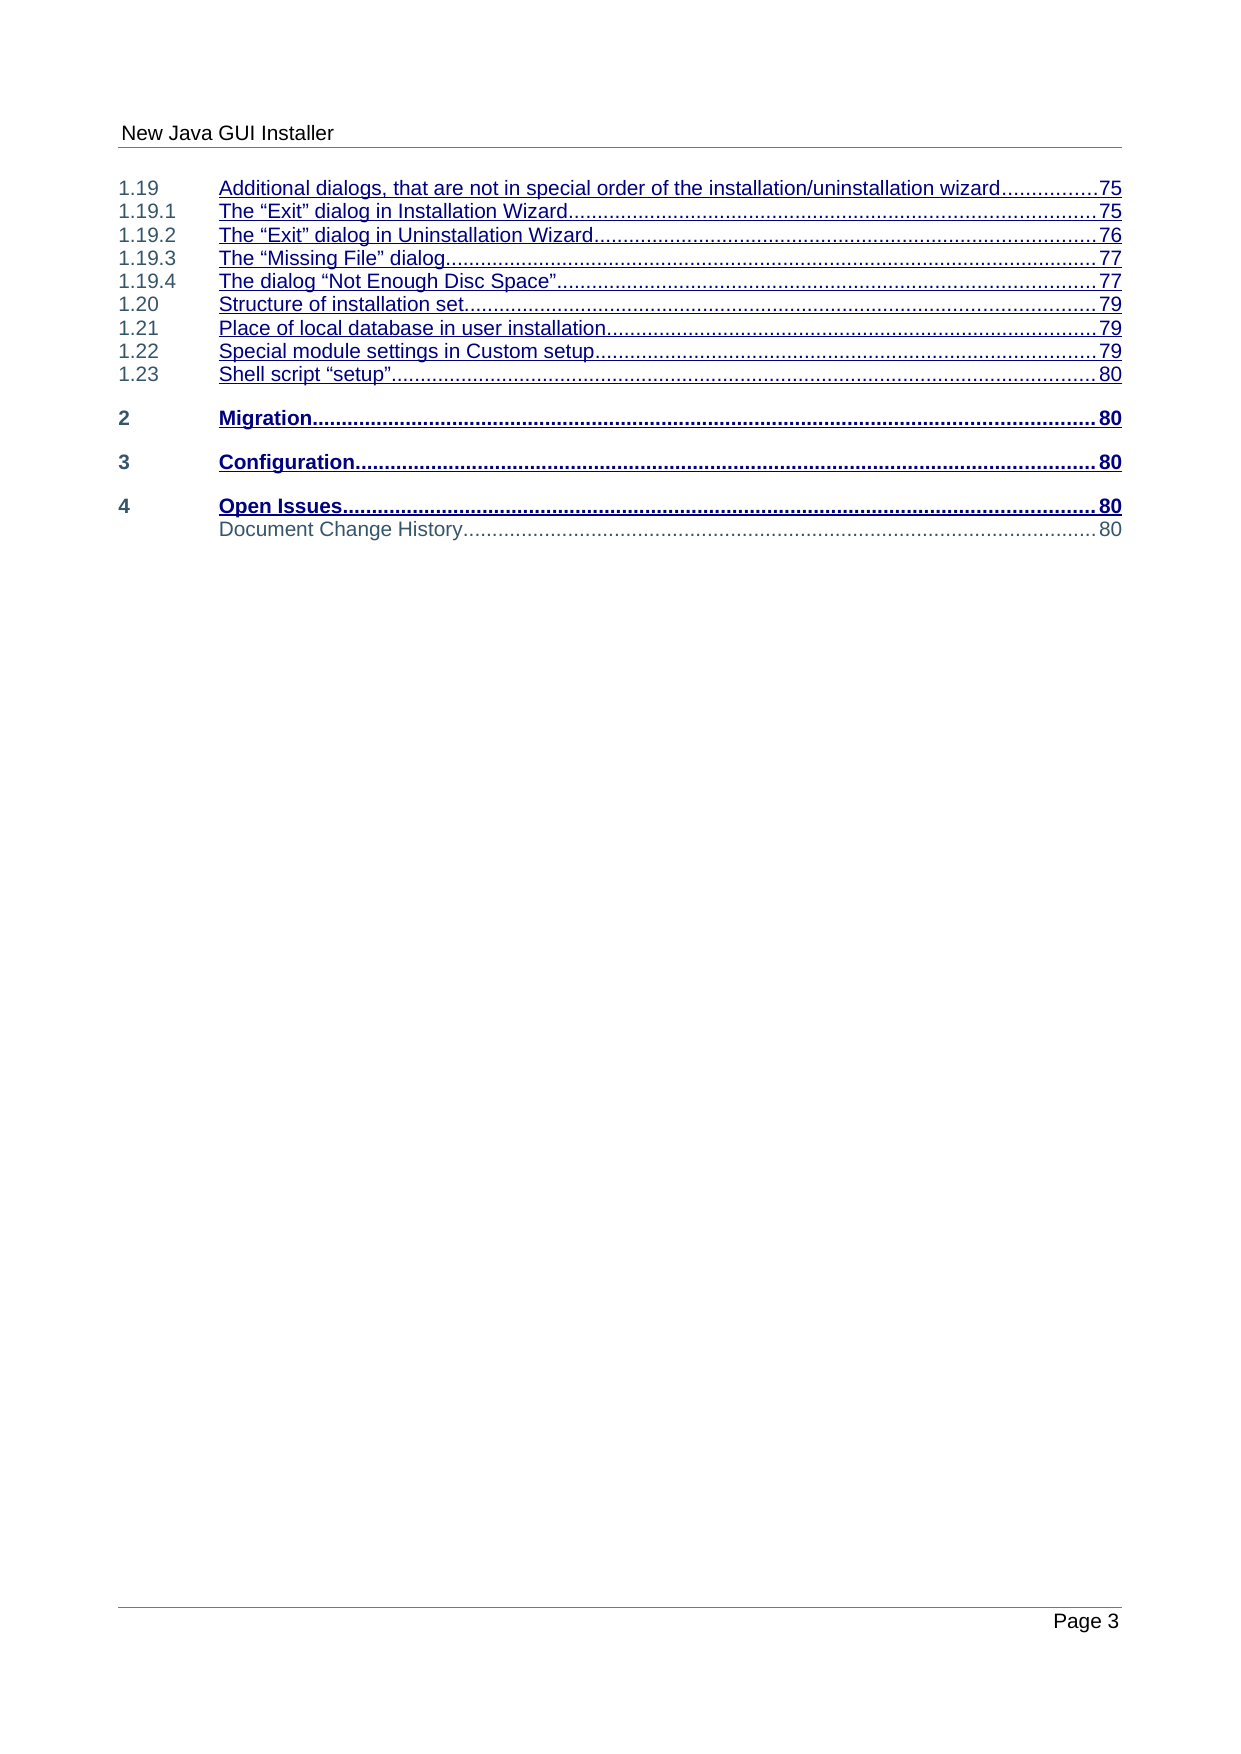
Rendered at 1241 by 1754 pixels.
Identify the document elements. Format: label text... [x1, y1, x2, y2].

text 1.19.2 The “Exit” dialog in Uninstallation Wizard 76 [118, 223, 1122, 246]
text 1.19.3 The “Missing File” dialog 77 [118, 246, 1122, 270]
text 1.19.1 The “Exit” dialog in Installation Wizard 75 [118, 200, 1122, 223]
text 1.19.4 The dialog “Not Enough Disc Space” 77 [118, 270, 1122, 293]
text 1.21 Place of local database in user installation 79 [118, 316, 1122, 339]
text 3 Configuration 80 [118, 450, 1122, 473]
text 1.20 Structure of installation set 79 [118, 293, 1122, 316]
text 1.22 Special module settings in Custom setup 79 [118, 339, 1122, 363]
text 1.19 Additional dialogs, that are not in special order of the installation/uninstallation wizard 75 [118, 177, 1122, 200]
text 1.23 Shell script “setup” 80 [118, 363, 1122, 386]
text 2 Migration 80 [118, 406, 1122, 430]
text 4 Open Issues 80 [118, 494, 1122, 517]
text Document Change History 80 [118, 517, 1122, 541]
